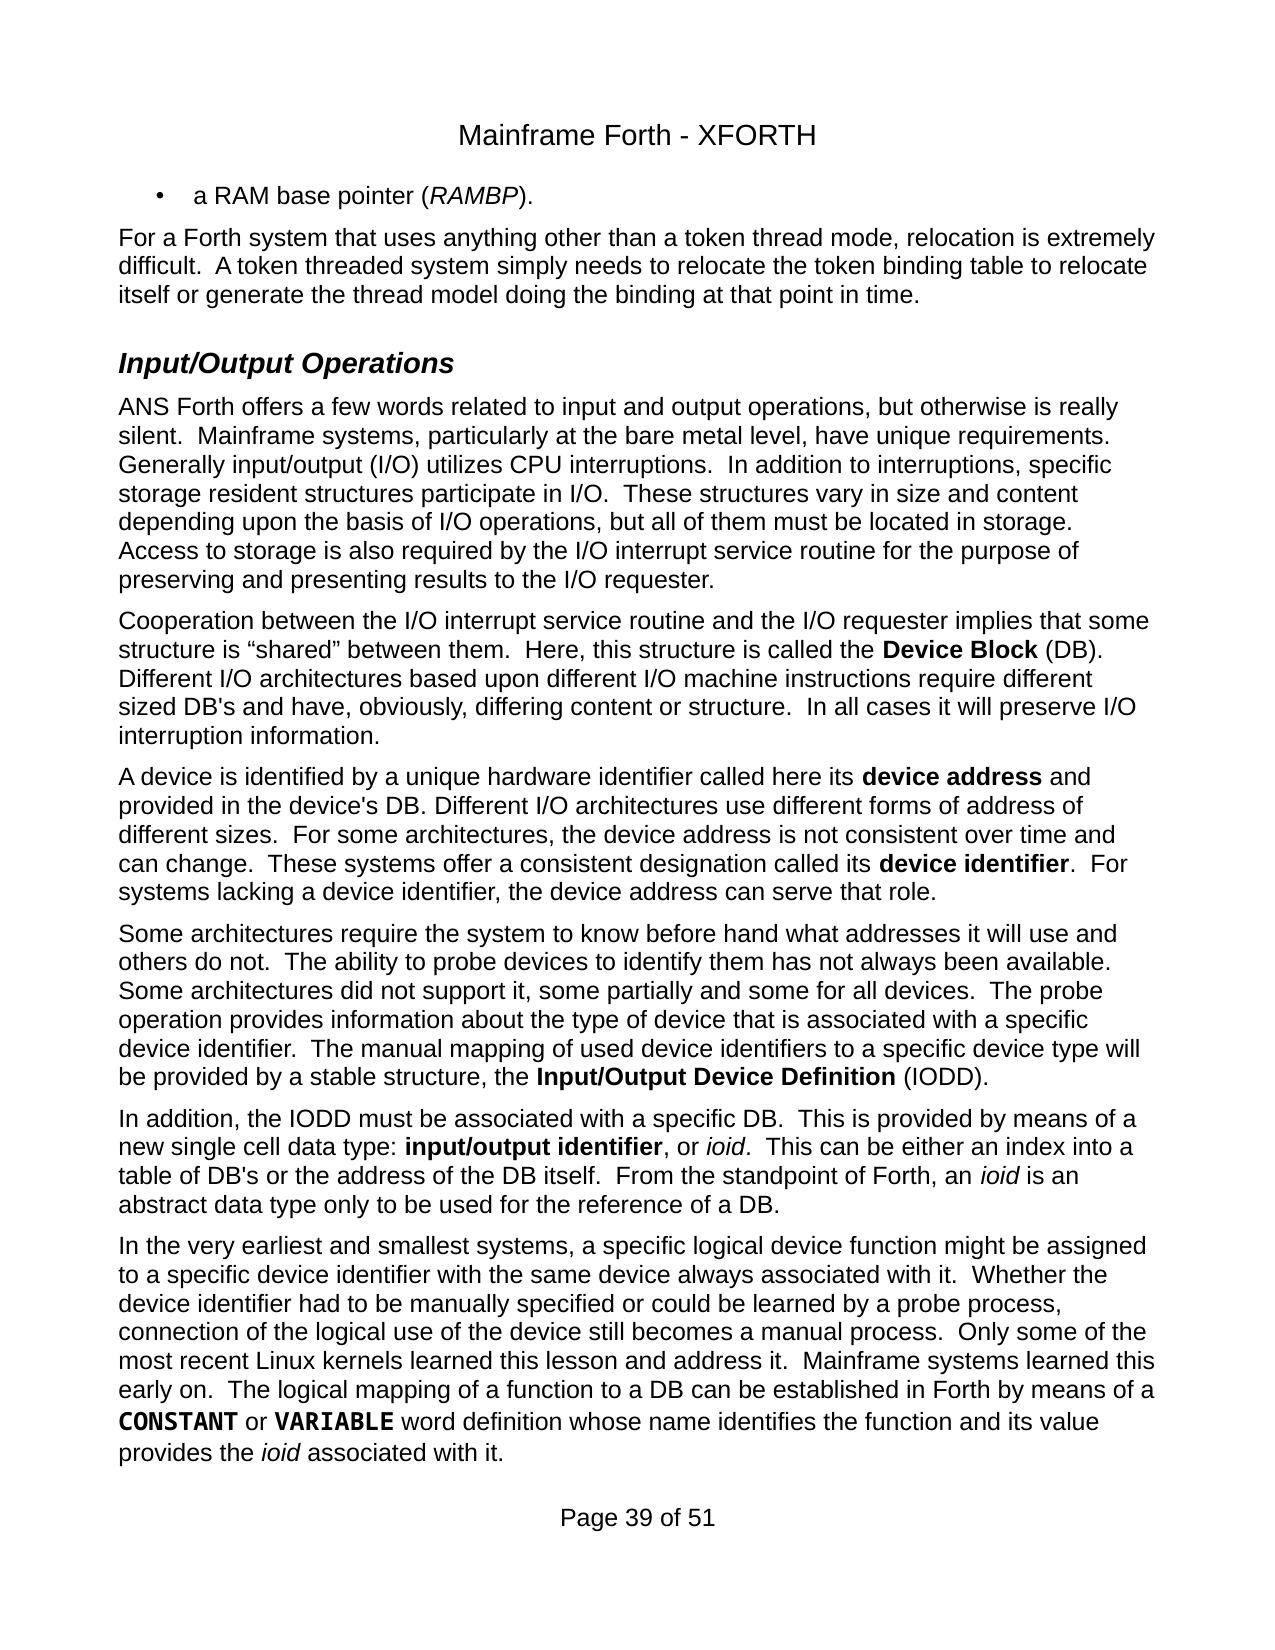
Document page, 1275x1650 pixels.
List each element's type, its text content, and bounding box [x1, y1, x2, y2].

text ANS Forth offers a few words related to input and output operations, but otherwise is really silent. Mainframe systems, particularly at the bare metal level, have unique requirements. Generally input/output (I/O) utilizes CPU interruptions. In addition to interruptions, specific storage resident structures participate in I/O. These structures vary in size and content depending upon the basis of I/O operations, but all of them must be located in storage. Access to storage is also required by the I/O interrupt service routine for the purpose of preserving and presenting results to the I/O requester. [118, 392, 1157, 593]
text In addition, the IODD must be associated with a specific DB. This is provided by means of a new single cell data type: input/output identifier, or ioid. This can be either an index into a table of DB's or the address of the DB itself. From the standpoint of Forth, an ioid is an abstract data type only to be used for the reference of a DB. [118, 1103, 1157, 1218]
text Some architectures require the system to know before hand what addresses it will use and others do not. The ability to probe devices to identify them has not always been available. Some architectures did not support it, some partially and some for all devices. The probe operation provides information about the type of device that is associated with a specific device identifier. The manual mapping of used device identifiers to a specific device type will be provided by a stable structure, the Input/Output Device Definition (IODD). [118, 918, 1157, 1091]
text A device is identified by a unique hardware identifier called here its device address and provided in the device's DB. Different I/O architectures use different forms of address of different sizes. For some architectures, the device address is not consistent over time and can change. These systems offer a consistent designation called its device identifier. For systems lacking a device identifier, the device address can serve that role. [118, 762, 1157, 906]
list a RAM base pointer (RAMBP). [156, 181, 1157, 210]
text For a Forth system that uses anything other than a token thread mode, relocation is extremely difficult. A token threaded system simply needs to relocate the token binding table to relocate itself or generate the thread model doing the binding at that point in time. [118, 222, 1157, 309]
text In the very earliest and smallest systems, a specific logical device function might be assigned to a specific device identifier with the same device always associated with it. Whether the device identifier had to be manually specified or could be learned by a probe process, connection of the logical use of the device still becomes a manual process. Only some of the most recent Linux kernels learned this lesson and address it. Mainframe systems learned this early on. The logical mapping of a function to a DB can be established in Forth by means of a CONSTANT or VARIABLE word definition whose name identifies the function and its value provides the ioid associated with it. [118, 1231, 1157, 1466]
text Cooperation between the I/O interrupt service routine and the I/O requester implies that some structure is “shared” between them. Here, this structure is called the Device Block (DB). Different I/O architectures based upon different I/O machine instructions require different sized DB's and have, obviously, differing content or structure. In all cases it will preserve I/O interruption information. [118, 606, 1157, 750]
subtitle Input/Output Operations [118, 346, 1157, 380]
